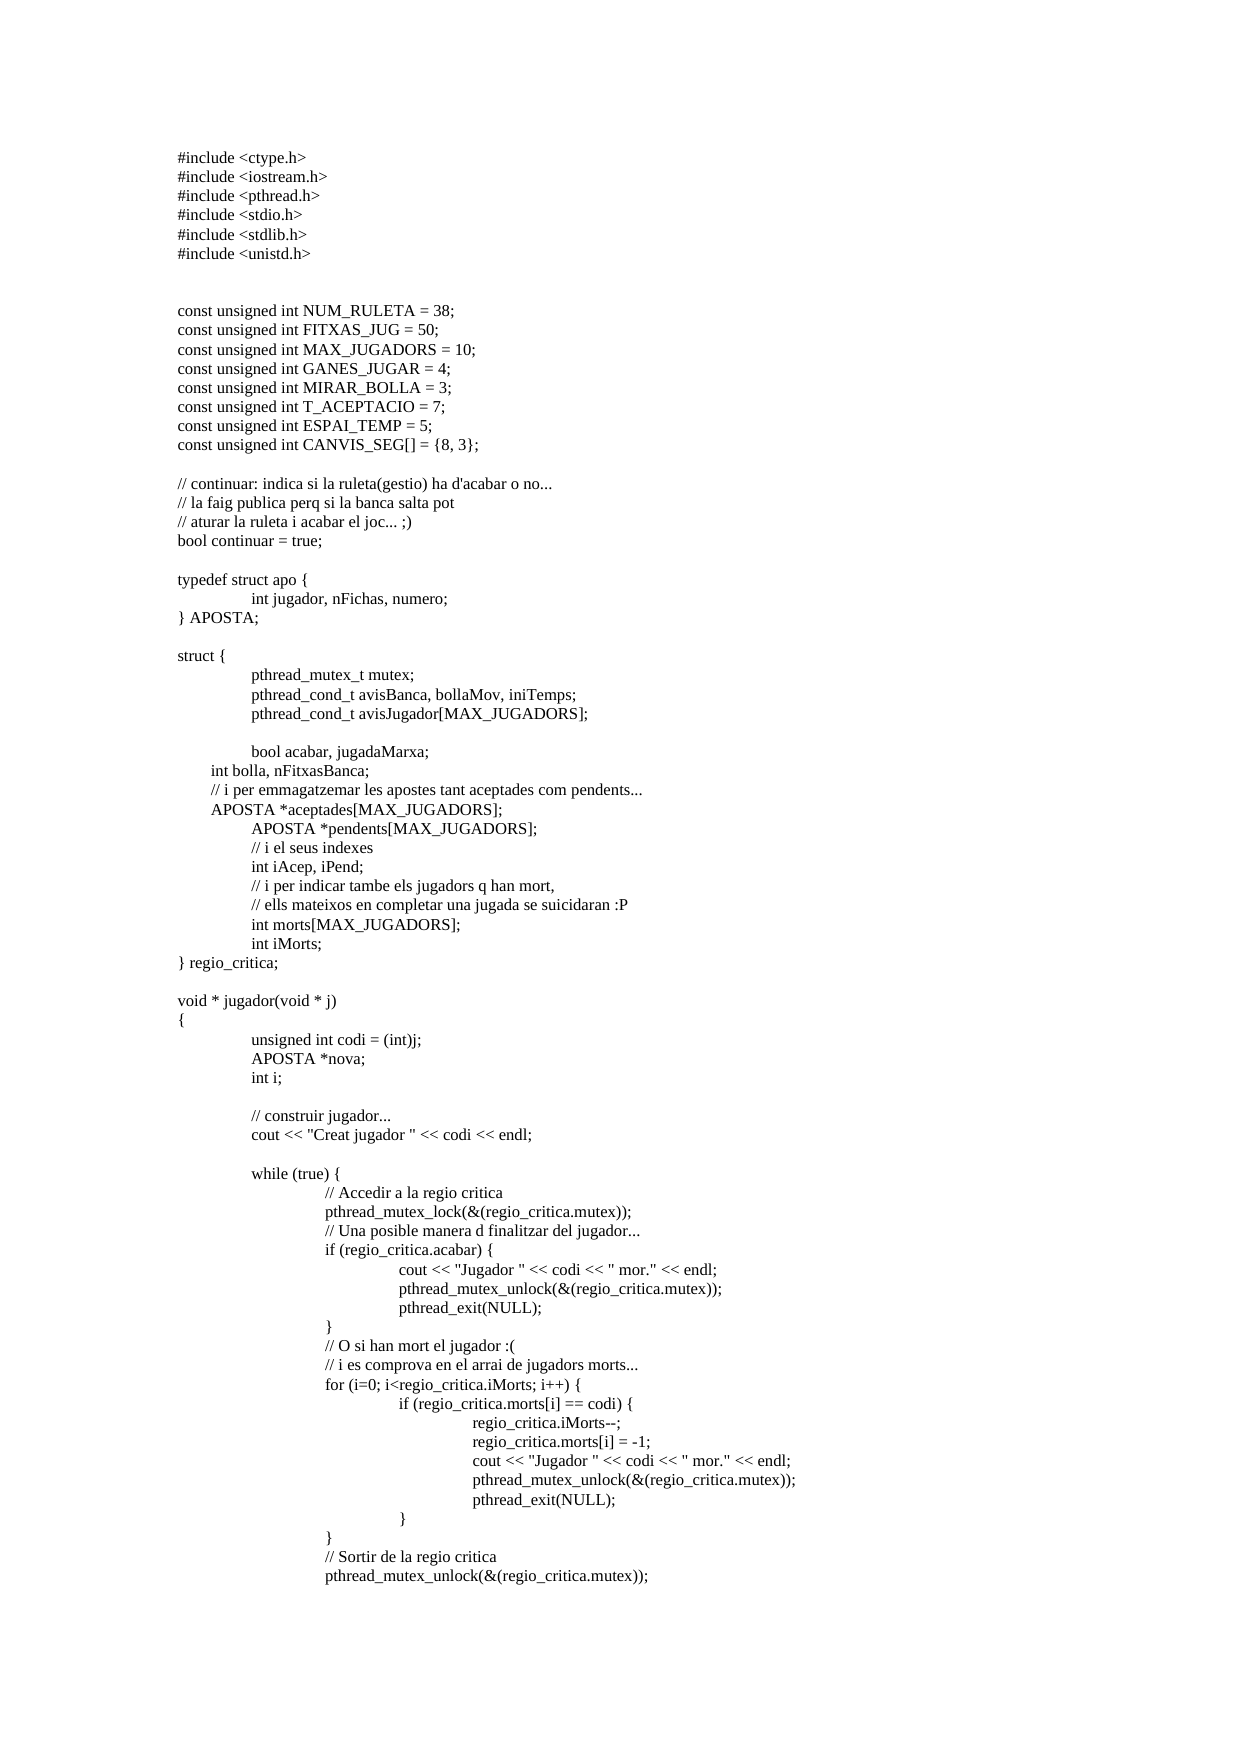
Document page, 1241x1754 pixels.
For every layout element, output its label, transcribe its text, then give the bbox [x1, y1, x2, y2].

text APOSTA *pendents[MAX_JUGADORS]; [177, 818, 1063, 838]
text int i; [177, 1068, 1063, 1087]
text cout << "Jugador " << codi << " mor." << endl; [177, 1259, 1063, 1278]
text APOSTA *aceptades[MAX_JUGADORS]; [177, 799, 1063, 818]
text pthread_exit(NULL); [177, 1298, 1063, 1317]
text int iAcep, iPend; [177, 857, 1063, 876]
text cout << "Creat jugador " << codi << endl; [177, 1125, 1063, 1144]
text pthread_mutex_unlock(&(regio_critica.mutex)); [177, 1566, 1063, 1585]
text // aturar la ruleta i acabar el joc... ;) [177, 512, 1063, 531]
text regio_critica.morts[i] = -1; [177, 1432, 1063, 1451]
text int morts[MAX_JUGADORS]; [177, 914, 1063, 933]
text pthread_mutex_lock(&(regio_critica.mutex)); [177, 1202, 1063, 1221]
text const unsigned int FITXAS_JUG = 50; [177, 320, 1063, 339]
text const unsigned int MIRAR_BOLLA = 3; [177, 378, 1063, 397]
text { [177, 1010, 1063, 1029]
text bool acabar, jugadaMarxa; [177, 742, 1063, 761]
text pthread_mutex_t mutex; [177, 665, 1063, 684]
text const unsigned int CANVIS_SEG[] = {8, 3}; [177, 435, 1063, 454]
text pthread_cond_t avisJugador[MAX_JUGADORS]; [177, 703, 1063, 723]
text pthread_mutex_unlock(&(regio_critica.mutex)); [177, 1470, 1063, 1489]
text const unsigned int MAX_JUGADORS = 10; [177, 339, 1063, 358]
text int jugador, nFichas, numero; [177, 588, 1063, 608]
text cout << "Jugador " << codi << " mor." << endl; [177, 1451, 1063, 1470]
text const unsigned int GANES_JUGAR = 4; [177, 358, 1063, 378]
text APOSTA *nova; [177, 1048, 1063, 1068]
text // i el seus indexes [177, 838, 1063, 857]
text const unsigned int NUM_RULETA = 38; [177, 301, 1063, 320]
text regio_critica.iMorts--; [177, 1413, 1063, 1432]
text // ells mateixos en completar una jugada se suicidaran :P [177, 895, 1063, 914]
text } APOSTA; [177, 608, 1063, 627]
text #include <stdlib.h> [177, 224, 1063, 243]
text // i per indicar tambe els jugadors q han mort, [177, 876, 1063, 895]
text if (regio_critica.acabar) { [177, 1240, 1063, 1259]
text #include <unistd.h> [177, 243, 1063, 263]
text pthread_mutex_unlock(&(regio_critica.mutex)); [177, 1278, 1063, 1298]
text const unsigned int ESPAI_TEMP = 5; [177, 416, 1063, 435]
text // i es comprova en el arrai de jugadors morts... [177, 1355, 1063, 1374]
text int iMorts; [177, 933, 1063, 953]
text // Accedir a la regio critica [177, 1183, 1063, 1202]
text } [177, 1508, 1063, 1528]
text } [177, 1317, 1063, 1336]
text // la faig publica perq si la banca salta pot [177, 493, 1063, 512]
text for (i=0; i<regio_critica.iMorts; i++) { [177, 1374, 1063, 1393]
text #include <stdio.h> [177, 205, 1063, 224]
text const unsigned int T_ACEPTACIO = 7; [177, 397, 1063, 416]
text // i per emmagatzemar les apostes tant aceptades com pendents... [177, 780, 1063, 799]
text } regio_critica; [177, 953, 1063, 972]
text // continuar: indica si la ruleta(gestio) ha d'acabar o no... [177, 473, 1063, 493]
text #include <pthread.h> [177, 186, 1063, 205]
text pthread_cond_t avisBanca, bollaMov, iniTemps; [177, 684, 1063, 703]
text if (regio_critica.morts[i] == codi) { [177, 1393, 1063, 1413]
text pthread_exit(NULL); [177, 1489, 1063, 1508]
text // construir jugador... [177, 1106, 1063, 1125]
text int bolla, nFitxasBanca; [177, 761, 1063, 780]
text typedef struct apo { [177, 569, 1063, 588]
text #include <ctype.h> [177, 148, 1063, 167]
text #include <iostream.h> [177, 167, 1063, 186]
text bool continuar = true; [177, 531, 1063, 550]
text unsigned int codi = (int)j; [177, 1029, 1063, 1048]
text struct { [177, 646, 1063, 665]
text // Sortir de la regio critica [177, 1547, 1063, 1566]
text void * jugador(void * j) [177, 991, 1063, 1010]
text // Una posible manera d finalitzar del jugador... [177, 1221, 1063, 1240]
text } [177, 1528, 1063, 1547]
text // O si han mort el jugador :( [177, 1336, 1063, 1355]
text while (true) { [177, 1163, 1063, 1183]
